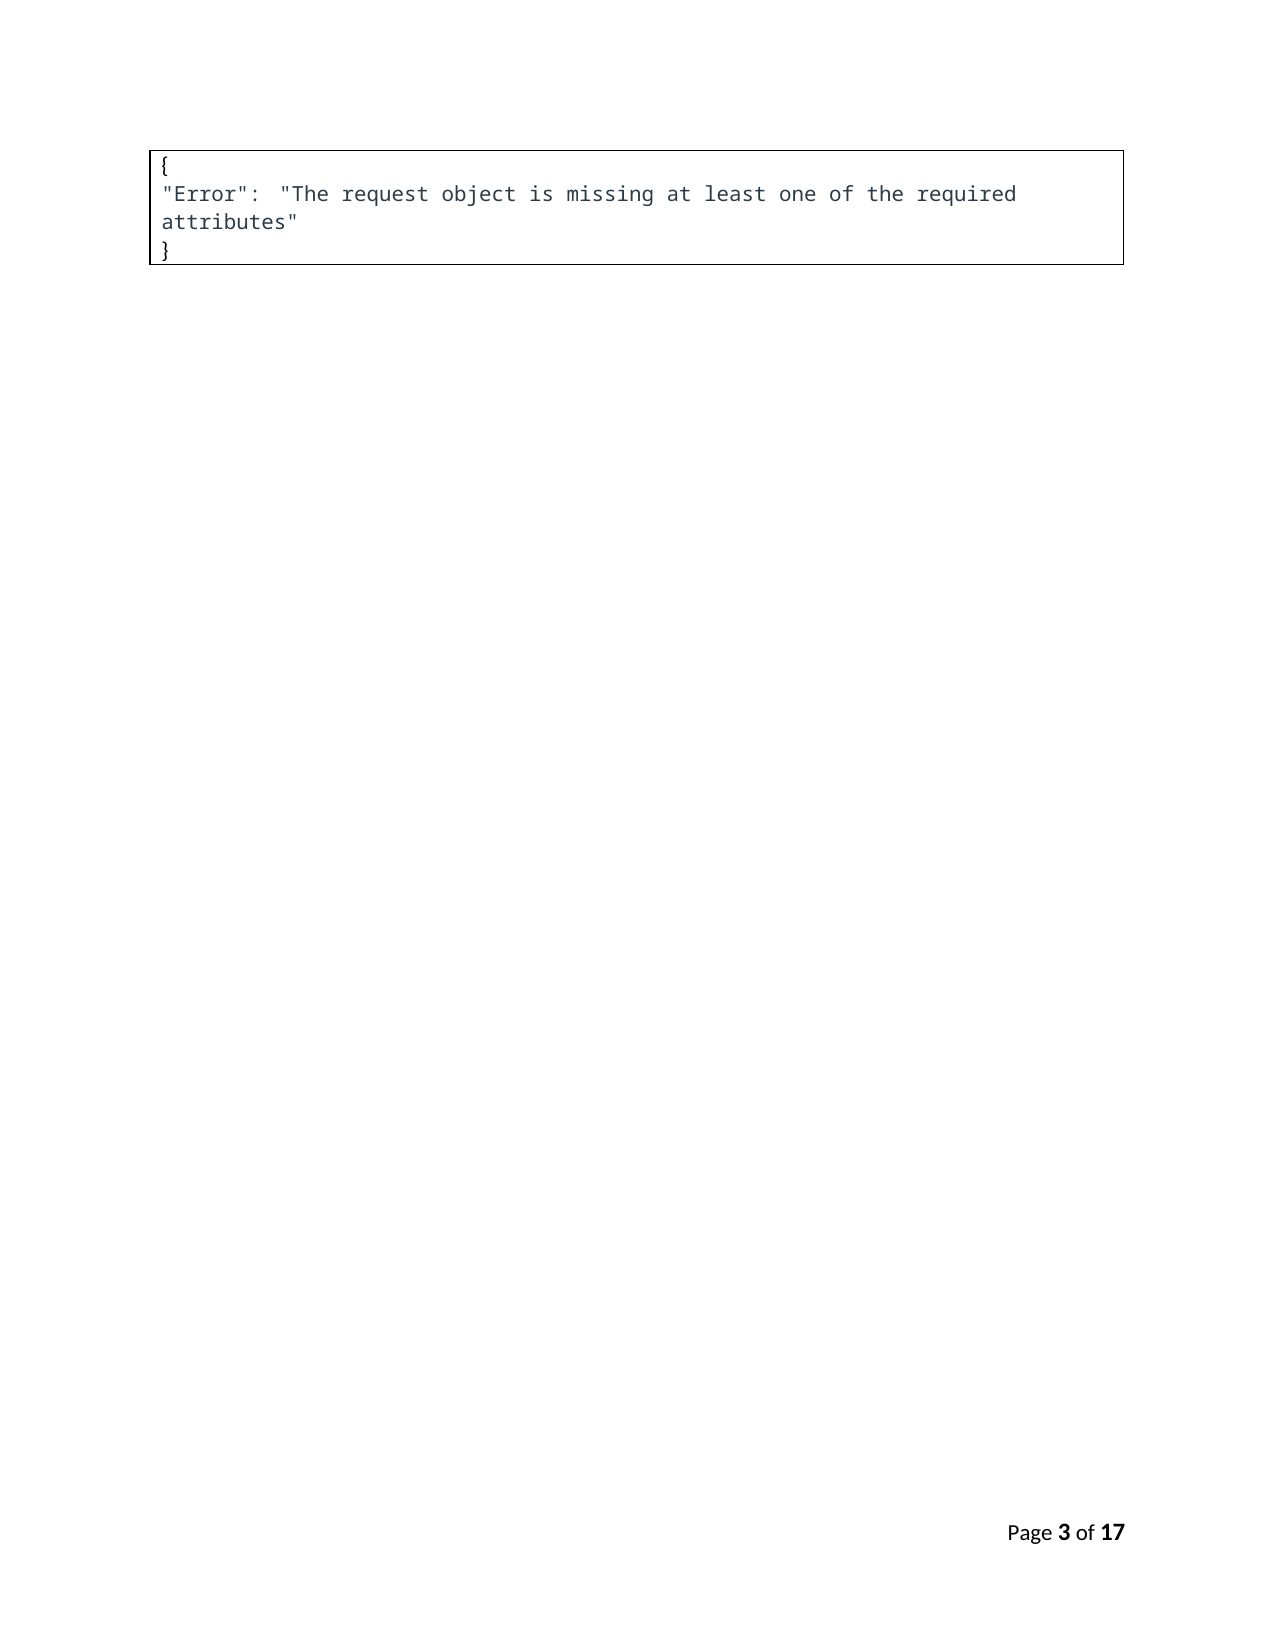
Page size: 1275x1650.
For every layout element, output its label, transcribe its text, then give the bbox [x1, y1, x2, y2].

table_header { "Error": "The request object is missing at least one of the required attributes" } [151, 151, 1123, 264]
